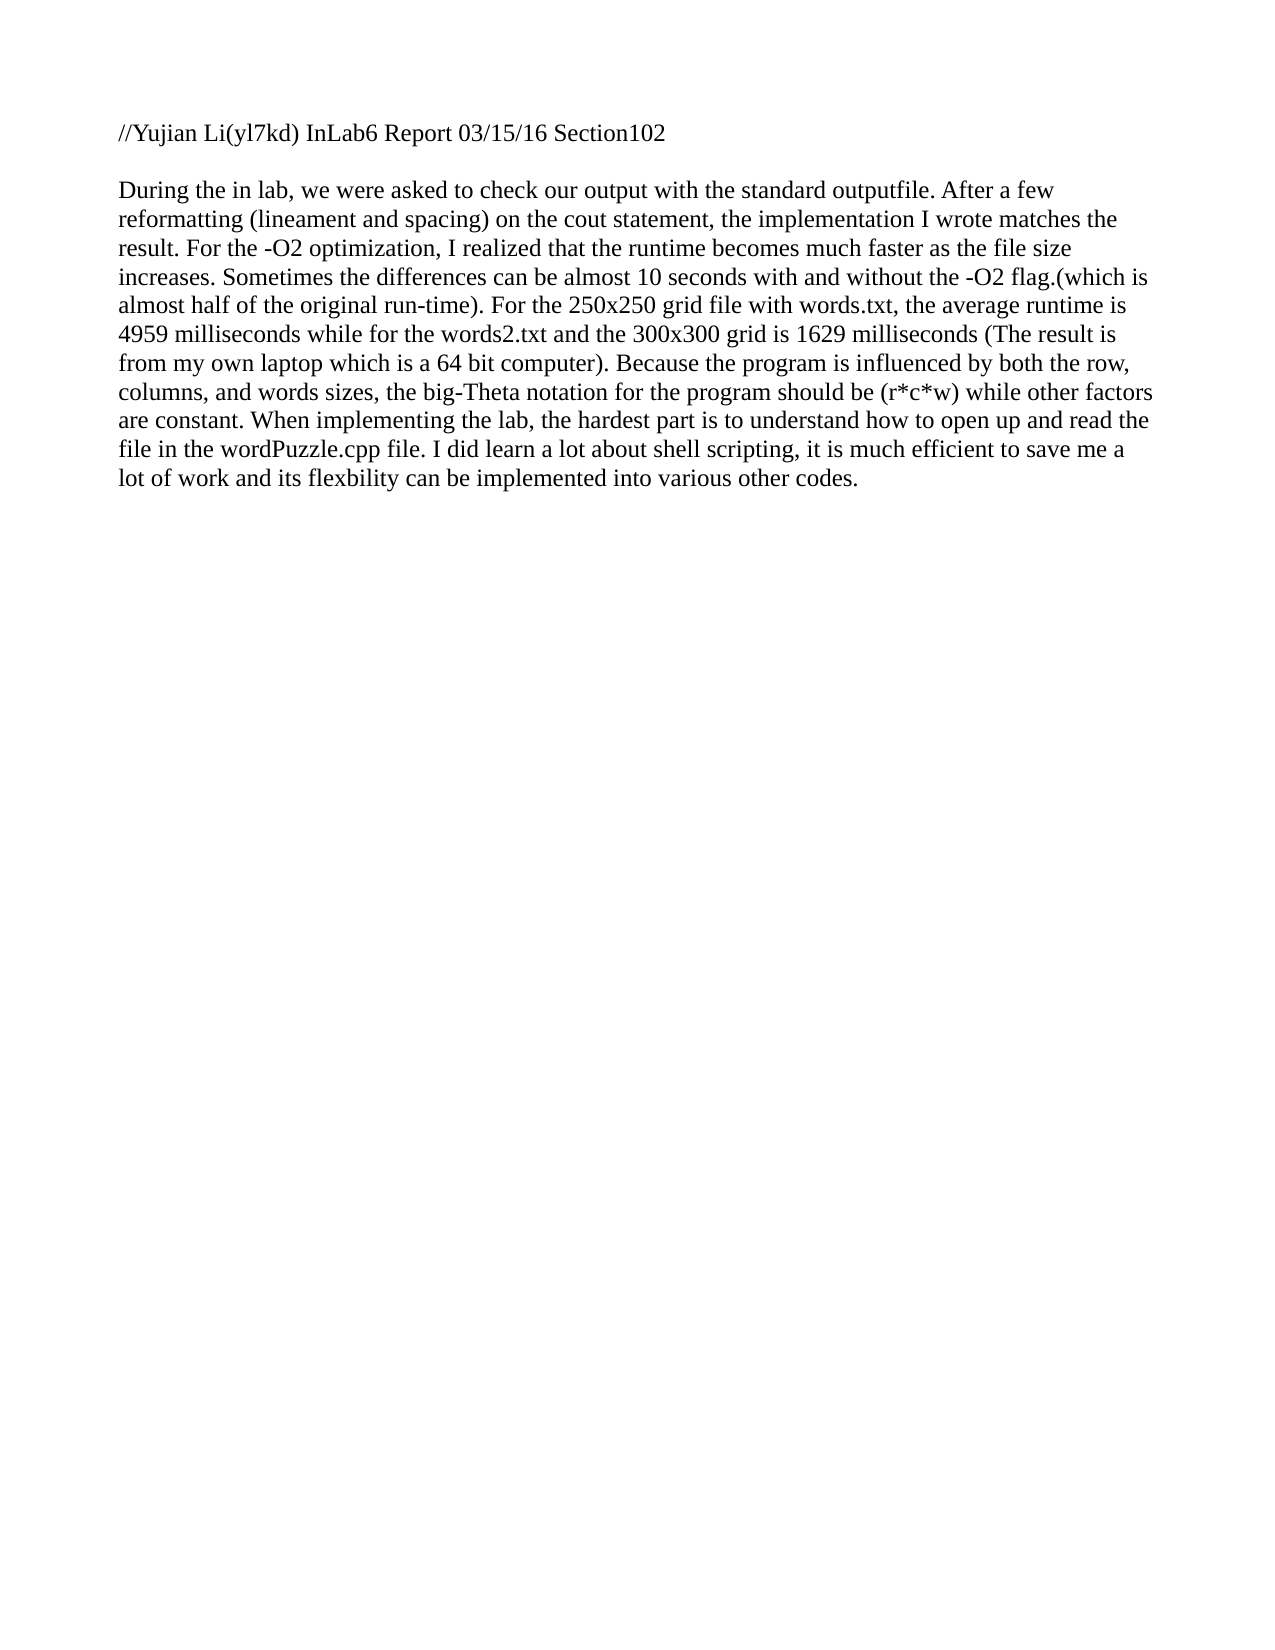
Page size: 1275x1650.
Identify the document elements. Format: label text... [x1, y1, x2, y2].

text During the in lab, we were asked to check our output with the standard outputfile. After a few reformatting (lineament and spacing) on the cout statement, the implementation I wrote matches the result. For the -O2 optimization, I realized that the runtime becomes much faster as the file size increases. Sometimes the differences can be almost 10 seconds with and without the -O2 flag.(which is almost half of the original run-time). For the 250x250 grid file with words.txt, the average runtime is 4959 milliseconds while for the words2.txt and the 300x300 grid is 1629 milliseconds (The result is from my own laptop which is a 64 bit computer). Because the program is influenced by both the row, columns, and words sizes, the big-Theta notation for the program should be (r*c*w) while other factors are constant. When implementing the lab, the hardest part is to understand how to open up and read the file in the wordPuzzle.cpp file. I did learn a lot about shell scripting, it is much efficient to save me a lot of work and its flexbility can be implemented into various other codes. [118, 176, 1157, 492]
text //Yujian Li(yl7kd) InLab6 Report 03/15/16 Section102 [118, 118, 1157, 147]
